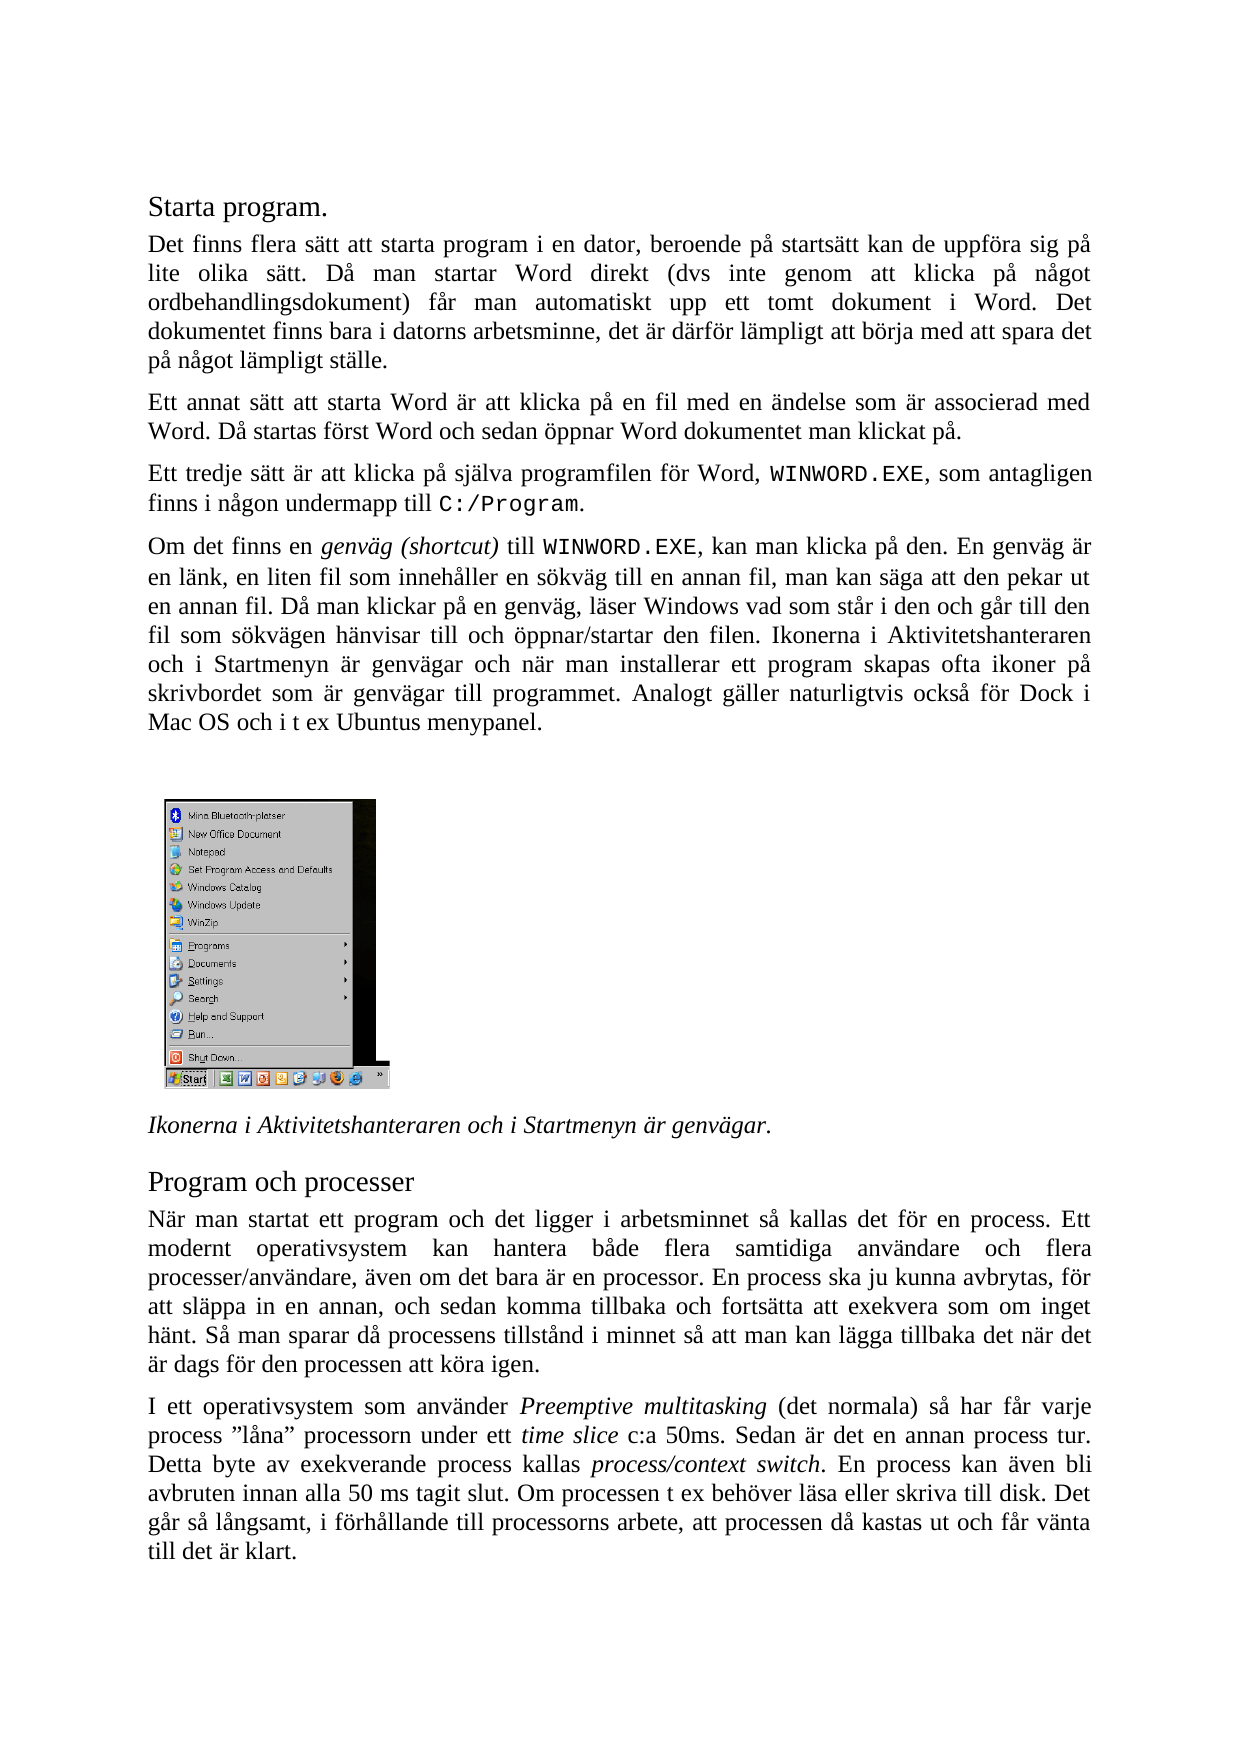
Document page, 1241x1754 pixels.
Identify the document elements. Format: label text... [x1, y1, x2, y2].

text Ett tredje sätt är att klicka på själva programfilen för Word, WINWORD.EXE, som antagligen finns i någon undermapp till C:/Program. [148, 457, 1092, 519]
picture [164, 799, 390, 1089]
text Det finns flera sätt att starta program i en dator, beroende på startsätt kan de uppföra sig på lite olika sätt. Då man startar Word direkt (dvs inte genom att klicka på något ordbehandlings­dokument) får man automatiskt upp ett tomt dokument i Word. Det dokumentet finns bara i datorns arbetsminne, det är därför lämpligt att börja med att spara det på något lämpligt ställe. [148, 229, 1092, 374]
text När man startat ett program och det ligger i arbetsminnet så kallas det för en process. Ett modernt operativsystem kan hantera både flera samtidiga användare och flera processer/användare, även om det bara är en processor. En process ska ju kunna avbrytas, för att släppa in en annan, och sedan komma tillbaka och fortsätta att exekvera som om inget hänt. Så man sparar då processens tillstånd i minnet så att man kan lägga tillbaka det när det är dags för den processen att köra igen. [148, 1204, 1092, 1378]
text Om det finns en genväg (shortcut) till WINWORD.EXE, kan man klicka på den. En genväg är en länk, en liten fil som innehåller en sökväg till en annan fil, man kan säga att den pekar ut en annan fil. Då man klickar på en genväg, läser Windows vad som står i den och går till den fil som sökvägen hänvisar till och öppnar/startar den filen. Ikonerna i Aktivitetshanteraren och i Startmenyn är genvägar och när man installerar ett program skapas ofta ikoner på skrivbordet som är genvägar till programmet. Analogt gäller naturligtvis också för Dock i Mac OS och i t ex Ubuntus menypanel. [148, 531, 1092, 736]
text I ett operativsystem som använder Preemptive multitasking (det normala) så har får varje process ”låna” processorn under ett time slice c:a 50ms. Sedan är det en annan process tur. Detta byte av exekverande process kallas process/context switch. En process kan även bli avbruten innan alla 50 ms tagit slut. Om processen t ex behöver läsa eller skriva till disk. Det går så långsamt, i förhållande till processorns arbete, att processen då kastas ut och får vänta till det är klart. [148, 1391, 1092, 1565]
text Ikonerna i Aktivitetshanteraren och i Startmenyn är genvägar. [148, 1110, 1092, 1139]
text Ett annat sätt att starta Word är att klicka på en fil med en ändelse som är associerad med Word. Då startas först Word och sedan öppnar Word dokumentet man klickat på. [148, 387, 1092, 445]
text Starta program. [148, 189, 1092, 223]
text Program och processer [148, 1164, 1092, 1197]
